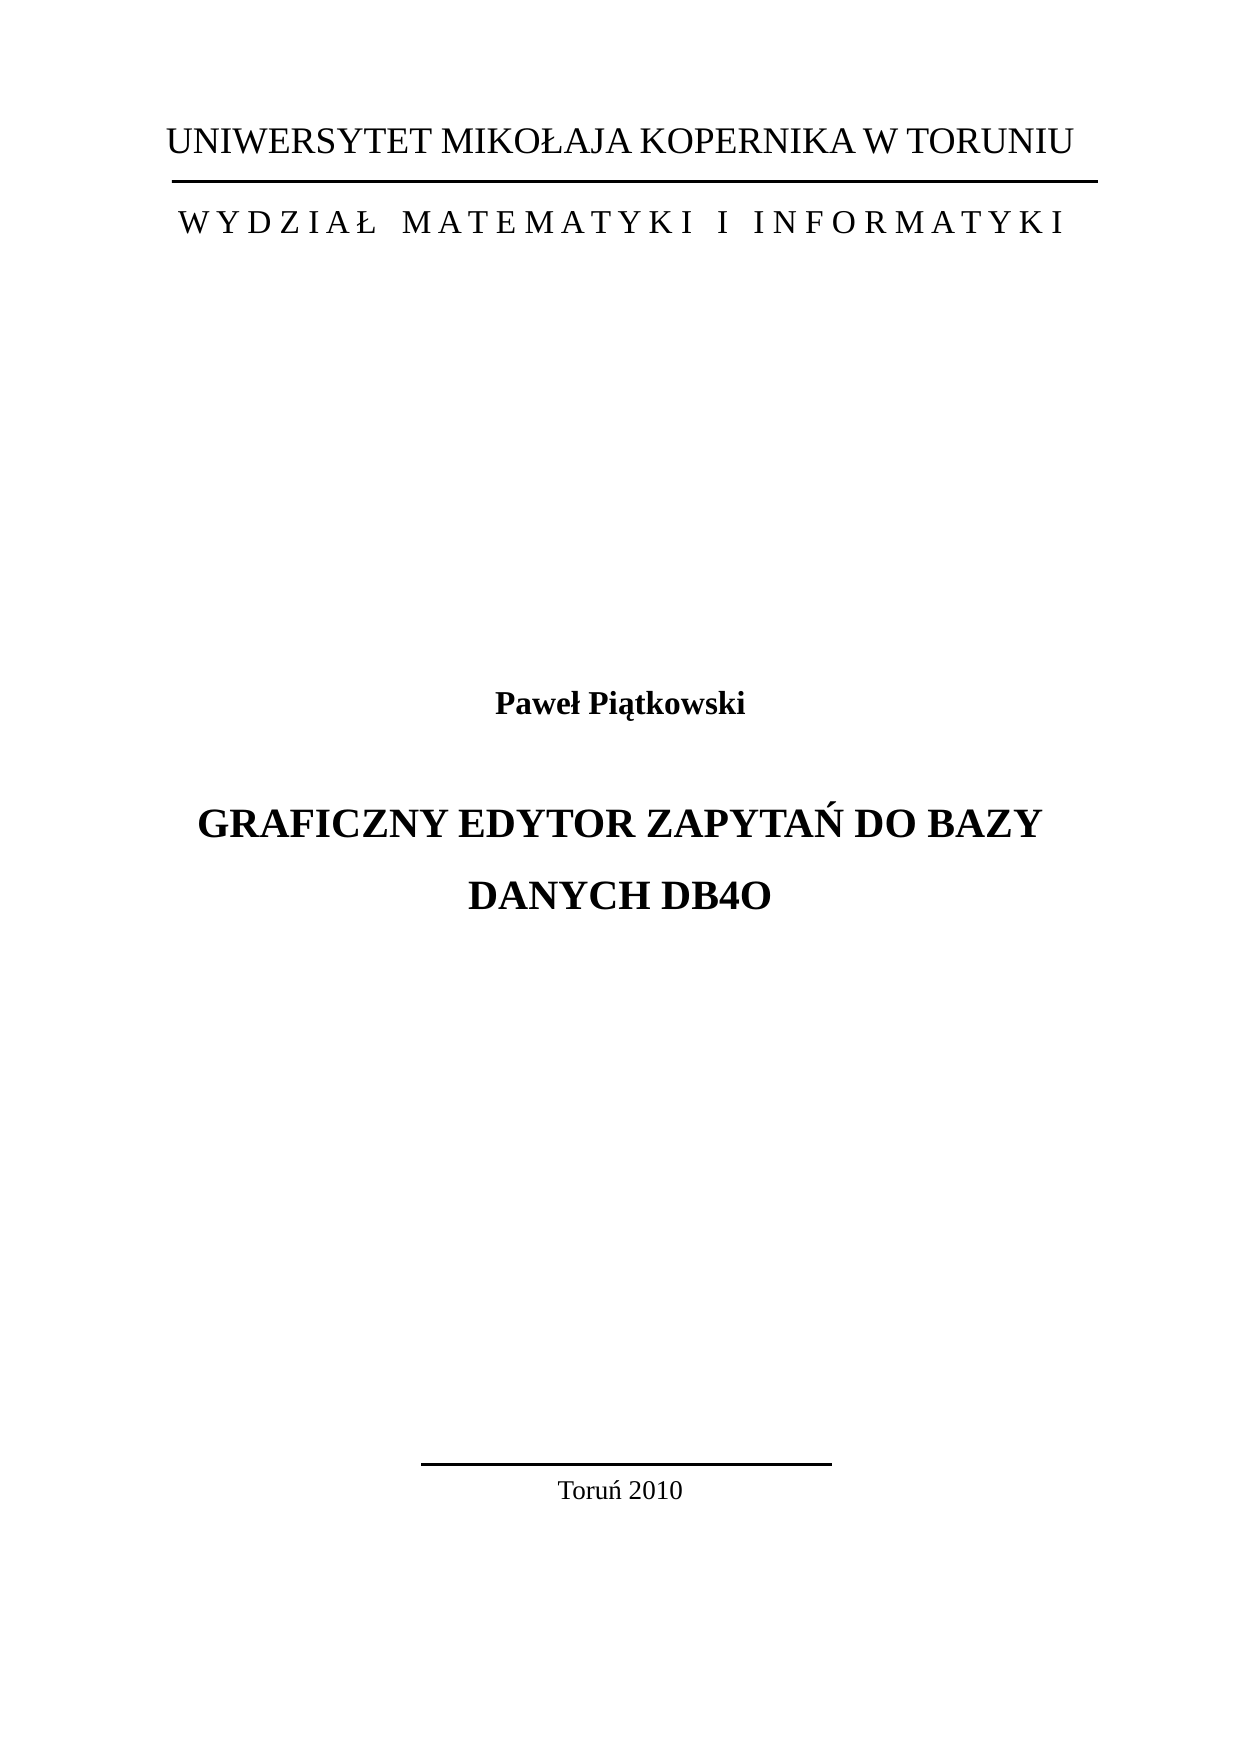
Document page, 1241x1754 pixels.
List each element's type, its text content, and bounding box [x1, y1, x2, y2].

text GRAFICZNY EDYTOR ZAPYTAŃ DO BAZY DANYCH DB4O [130, 799, 1110, 918]
text W Y D Z I A Ł M A T E M A T Y K I I I N F O R M A T Y K I [130, 183, 1110, 241]
text Toruń 2010 [130, 1474, 1110, 1505]
text Paweł Piątkowski [130, 684, 1110, 722]
text UNIWERSYTET MIKOŁAJA KOPERNIKA W TORUNIU [130, 118, 1110, 161]
